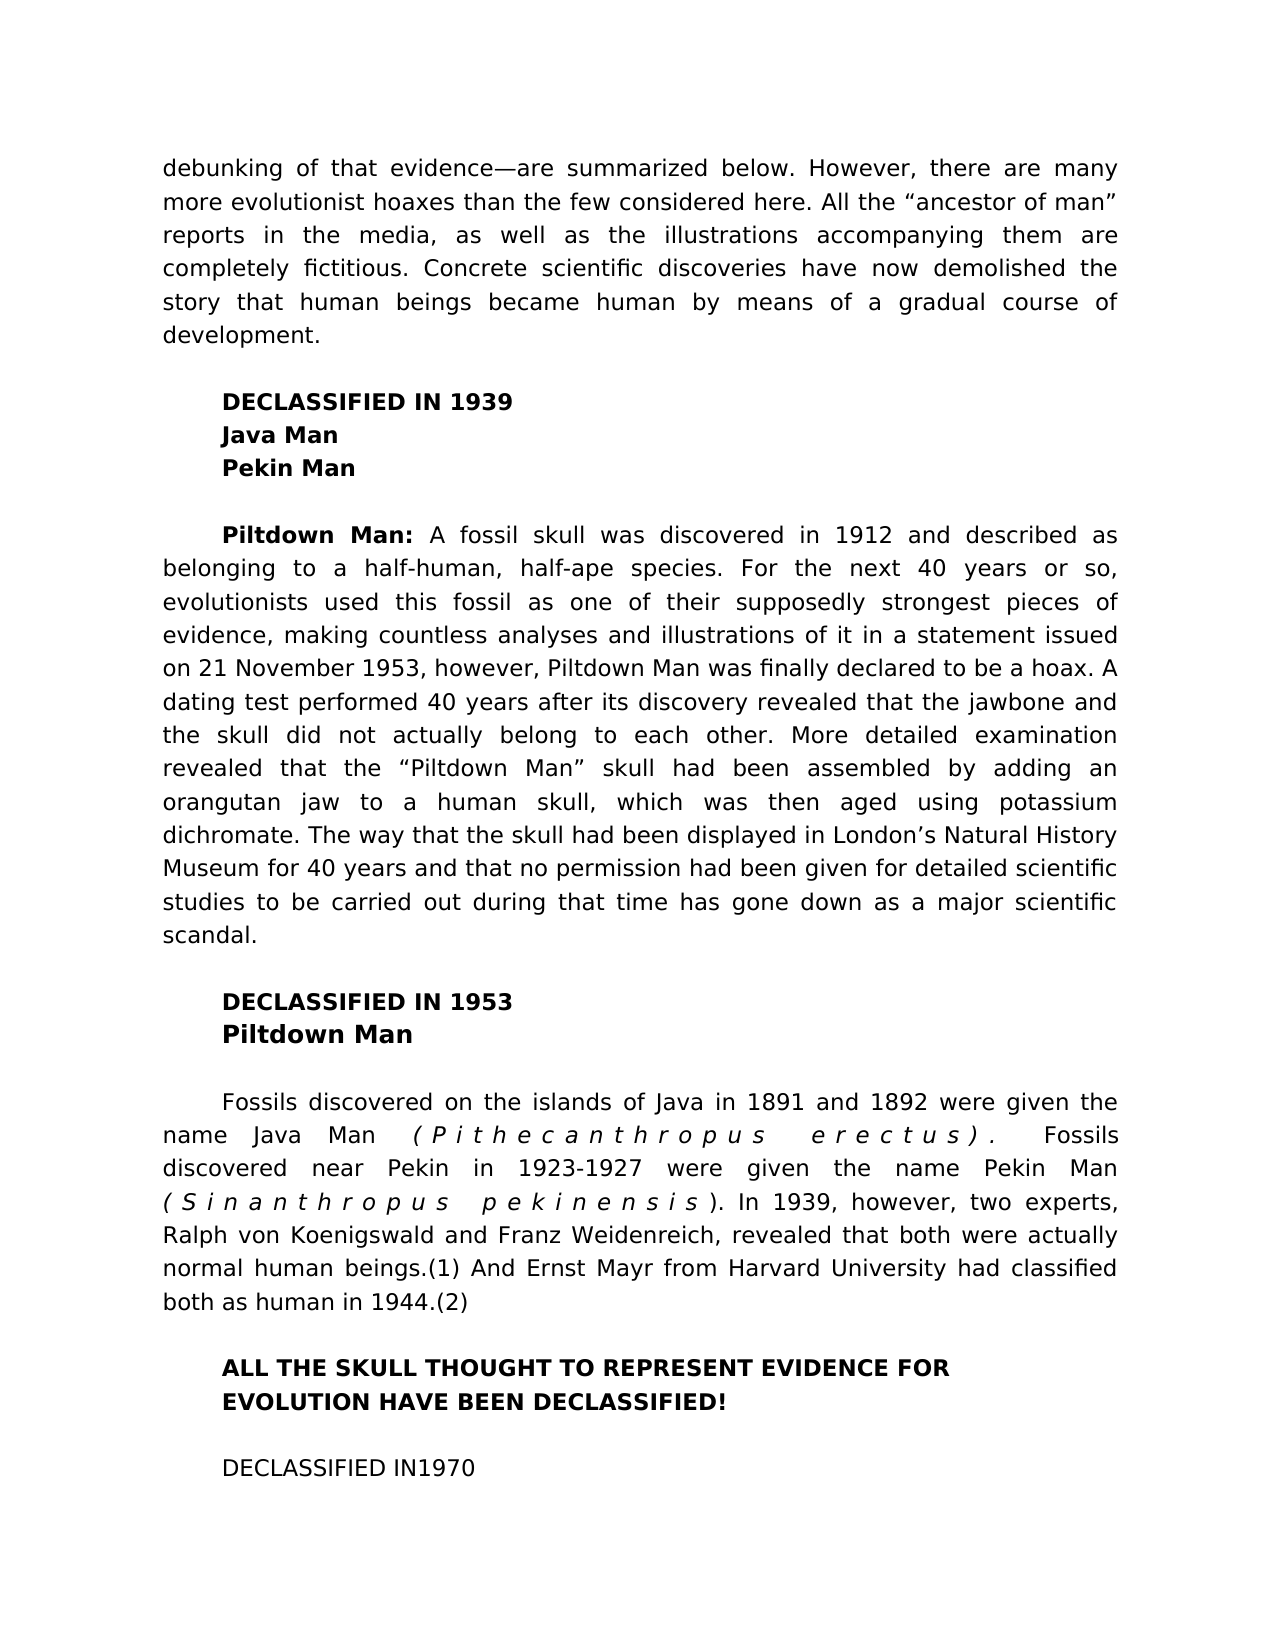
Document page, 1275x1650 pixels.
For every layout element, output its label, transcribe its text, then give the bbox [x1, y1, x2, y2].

text DECLASSIFIED IN 1953 [162, 983, 1119, 1017]
text debunking of that evidence—are summarized below. However, there are many more evolutionist hoaxes than the few considered here. All the “ancestor of man” reports in the media, as well as the illustrations accompanying them are completely fictitious. Concrete scientific discoveries have now demolished the story that human beings became human by means of a gradual course of development. [162, 150, 1119, 350]
text Piltdown Man [162, 1017, 1119, 1050]
text DECLASSIFIED IN 1939 [162, 383, 1119, 417]
text Piltdown Man: A fossil skull was discovered in 1912 and described as belonging to a half-human, half-ape species. For the next 40 years or so, evolutionists used this fossil as one of their supposedly strongest pieces of evidence, making countless analyses and illustrations of it in a statement issued on 21 November 1953, however, Piltdown Man was finally declared to be a hoax. A dating test performed 40 years after its discovery revealed that the jawbone and the skull did not actually belong to each other. More detailed examination revealed that the “Piltdown Man” skull had been assembled by adding an orangutan jaw to a human skull, which was then aged using potassium dichromate. The way that the skull had been displayed in London’s Natural History Museum for 40 years and that no permission had been given for detailed scientific studies to be carried out during that time has gone down as a major scientific scandal. [162, 517, 1119, 950]
text EVOLUTION HAVE BEEN DECLASSIFIED! [162, 1383, 1119, 1417]
text DECLASSIFIED IN1970 [162, 1450, 1119, 1483]
text Pekin Man [162, 450, 1119, 483]
text Fossils discovered on the islands of Java in 1891 and 1892 were given the name Java Man (Pithecanthropus erectus). Fossils discovered near Pekin in 1923-1927 were given the name Pekin Man (Sinanthropus pekinensis). In 1939, however, two experts, Ralph von Koenigswald and Franz Weidenreich, revealed that both were actually normal human beings.(1) And Ernst Mayr from Harvard University had classified both as human in 1944.(2) [162, 1083, 1119, 1317]
text ALL THE SKULL THOUGHT TO REPRESENT EVIDENCE FOR [162, 1350, 1119, 1383]
text Java Man [162, 417, 1119, 450]
